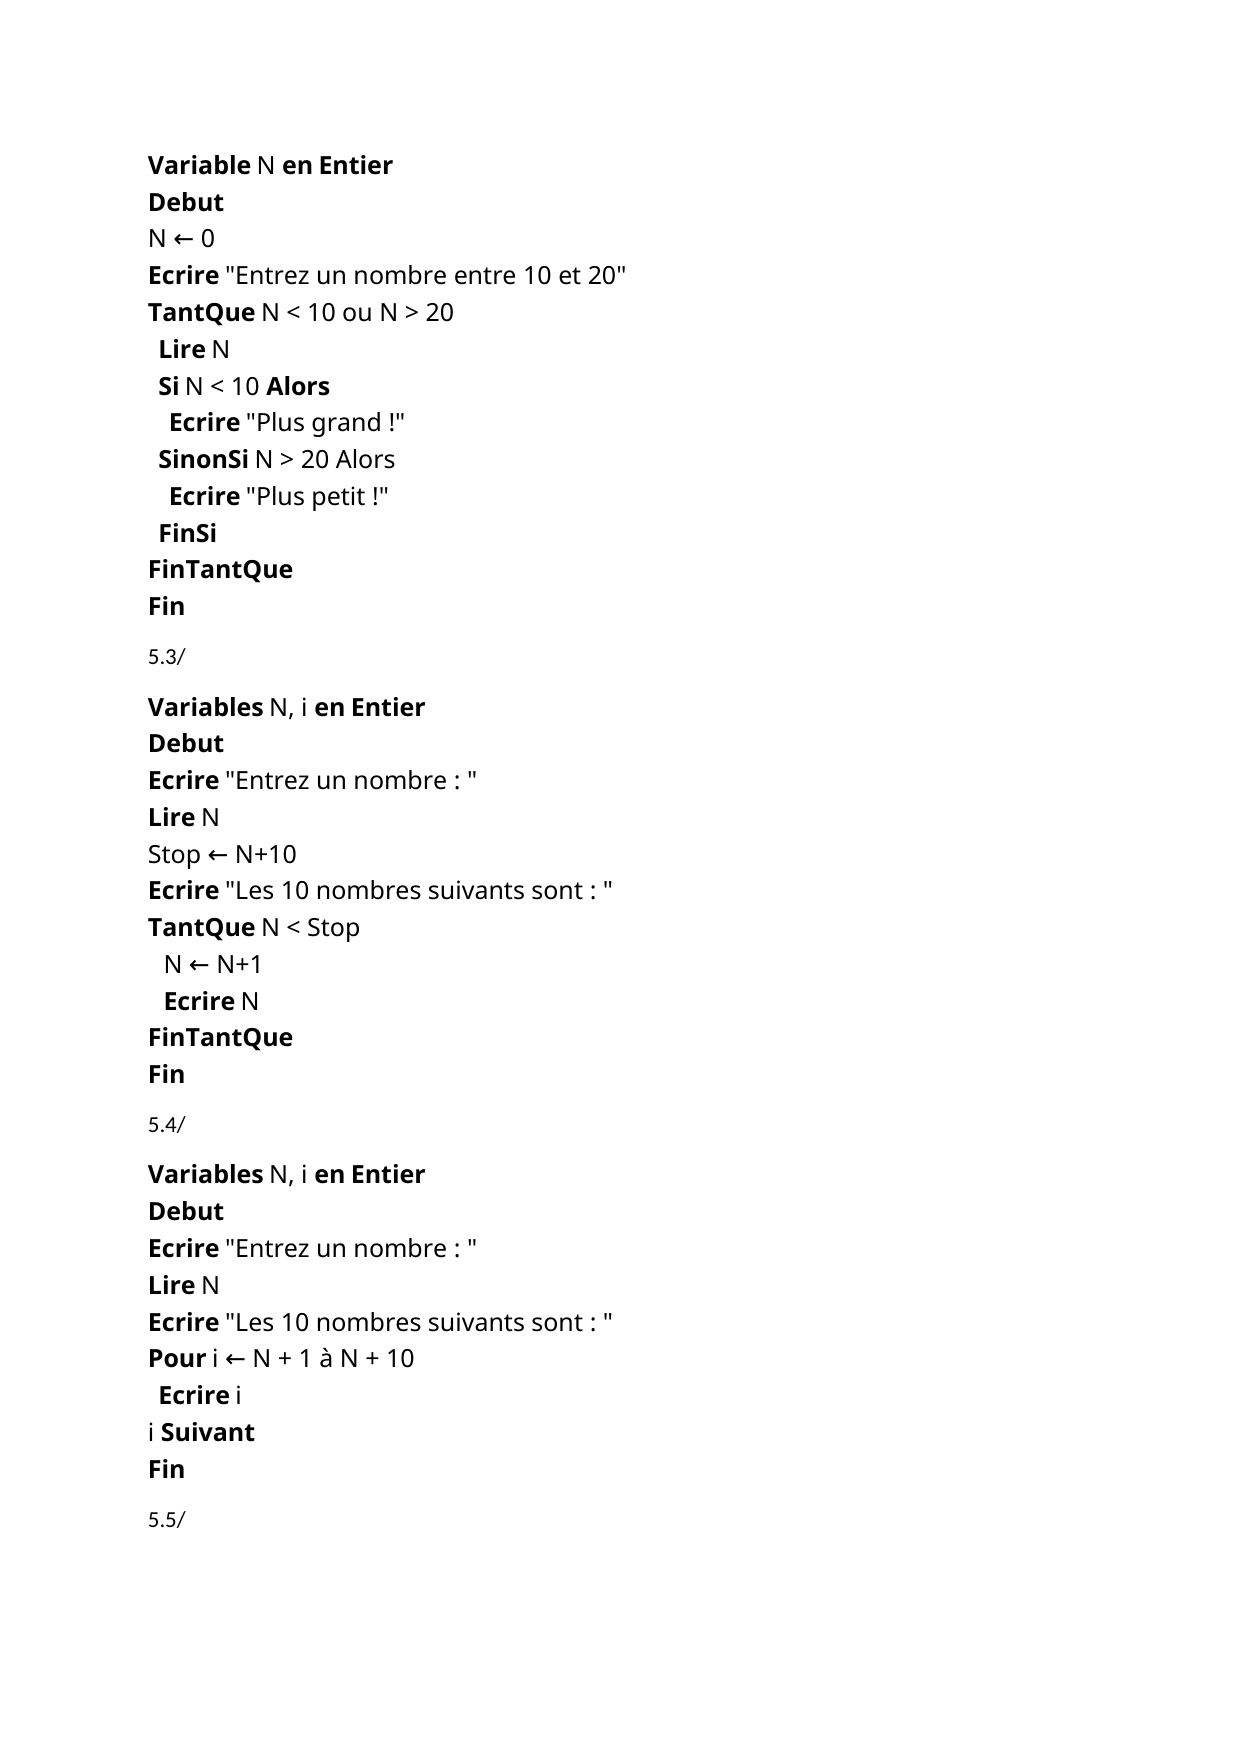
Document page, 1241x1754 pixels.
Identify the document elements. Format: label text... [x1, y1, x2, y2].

text Variables N, i en Entier Debut Ecrire "Entrez un nombre : " Lire N Stop ← N+10 Ecrire "Les 10 nombres suivants sont : " TantQue N < Stop N ← N+1 Ecrire N FinTantQue Fin [148, 689, 1093, 1091]
text Variables N, i en Entier Debut Ecrire "Entrez un nombre : " Lire N Ecrire "Les 10 nombres suivants sont : " Pour i ← N + 1 à N + 10 Ecrire i i Suivant Fin [148, 1157, 1093, 1485]
text 5.3/ [148, 642, 1093, 670]
text 5.5/ [148, 1505, 1093, 1533]
text Variable N en Entier Debut N ← 0 Ecrire "Entrez un nombre entre 10 et 20" TantQue N < 10 ou N > 20 Lire N Si N < 10 Alors Ecrire "Plus grand !" SinonSi N > 20 Alors Ecrire "Plus petit !" FinSi FinTantQue Fin [148, 148, 1093, 623]
text 5.4/ [148, 1110, 1093, 1138]
